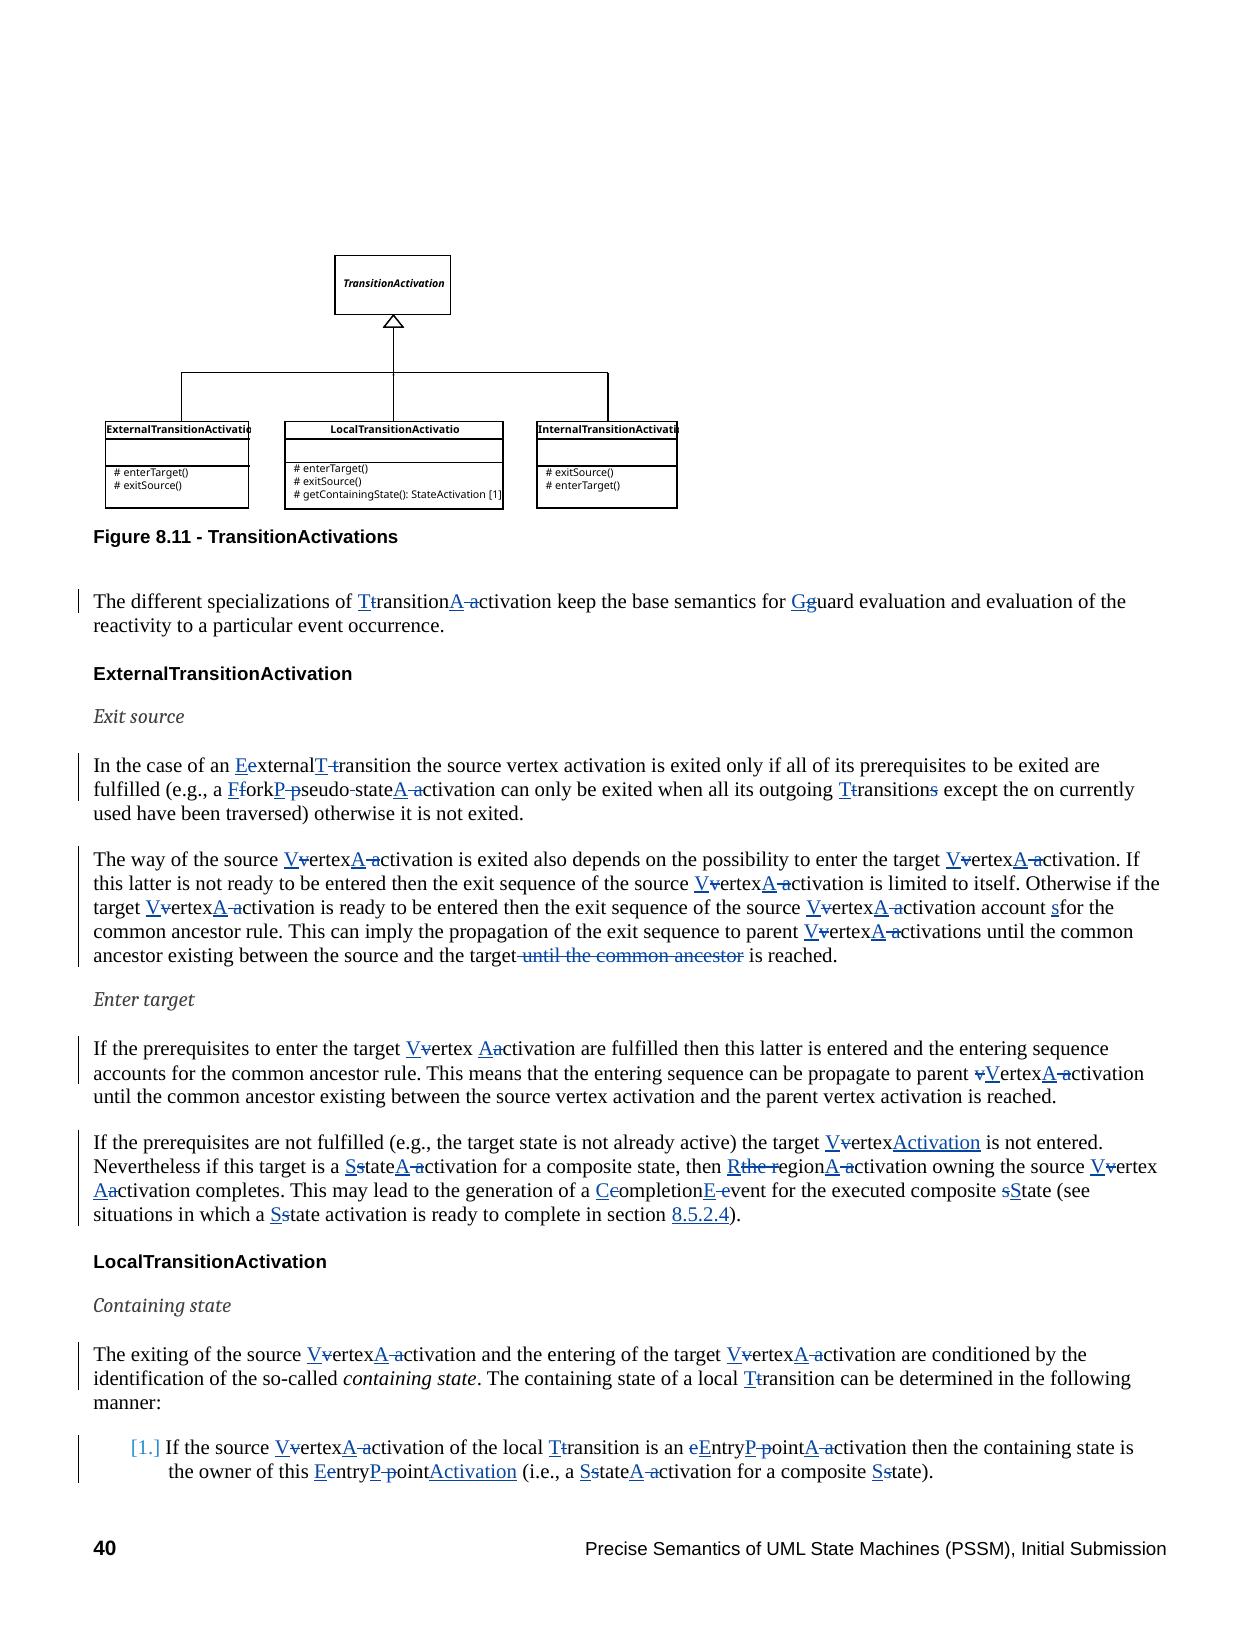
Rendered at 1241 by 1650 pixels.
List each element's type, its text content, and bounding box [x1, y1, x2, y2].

subtitle ExternalTransitionActivation [93, 662, 1164, 684]
list If the source VertexActivation of the local Transition is an EntryPointActivation then the containing state is the owner of this EntryPointActivation (i.e., a StateActivation for a composite State). [131, 1435, 1164, 1483]
text In the case of an ExternalTransition the source vertex activation is exited only if all of its prerequisites to be exited are fulfilled (e.g., a ForkPseudostateActivation can only be exited when all its outgoing Transition except the on currently used have been traversed) otherwise it is not exited. [93, 753, 1164, 825]
text The exiting of the source VertexActivation and the entering of the target VertexActivation are conditioned by the identification of the so-called containing state. The containing state of a local Transition can be determined in the following manner: [93, 1342, 1164, 1414]
subtitle Exit source [93, 705, 1164, 729]
text Figure 8.11 - TransitionActivations [93, 243, 692, 547]
subtitle Enter target [93, 988, 1164, 1012]
subtitle LocalTransitionActivation [93, 1251, 1164, 1272]
text If the prerequisites to enter the target Vertex Activation are fulfilled then this latter is entered and the entering sequence accounts for the common ancestor rule. This means that the entering sequence can be propagate to parent VertexActivation until the common ancestor existing between the source vertex activation and the parent vertex activation is reached. [93, 1036, 1164, 1108]
subtitle Containing state [93, 1293, 1164, 1317]
text The different specializations of TransitionActivation keep the base semantics for Guard evaluation and evaluation of the reactivity to a particular event occurrence. [93, 589, 1164, 637]
text If the prerequisites are not fulfilled (e.g., the target state is not already active) the target VertexActivation is not entered. Nevertheless if this target is a StateActivation for a composite state, then RegionActivation owning the source Vertex Activation completes. This may lead to the generation of a CompletionEvent for the executed composite State (see situations in which a State activation is ready to complete in section 8.5.2.4). [93, 1129, 1164, 1226]
text The way of the source VertexActivation is exited also depends on the possibility to enter the target VertexActivation. If this latter is not ready to be entered then the exit sequence of the source VertexActivation is limited to itself. Otherwise if the target VertexActivation is ready to be entered then the exit sequence of the source VertexActivation account sfor the common ancestor rule. This can imply the propagation of the exit sequence to parent VertexActivations until the common ancestor existing between the source and the target is reached. [93, 846, 1164, 967]
